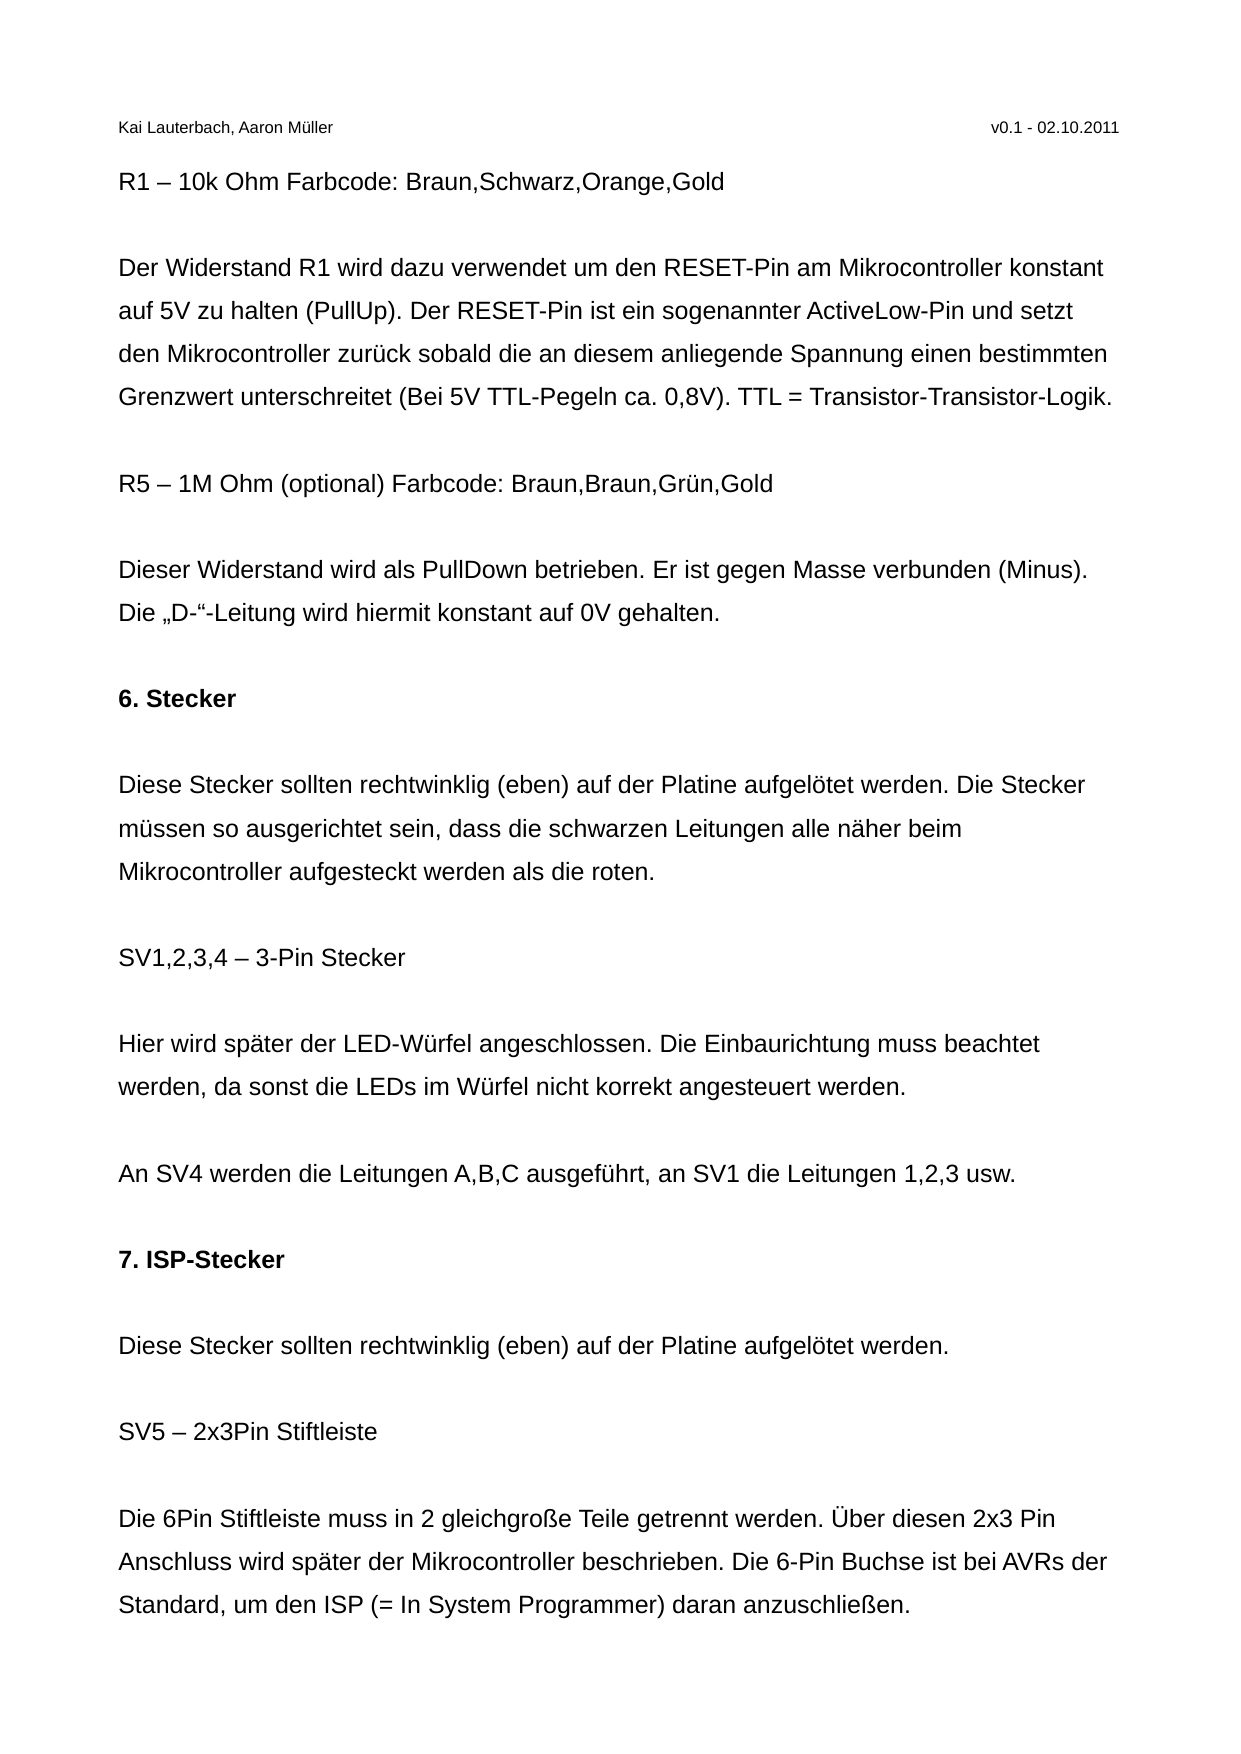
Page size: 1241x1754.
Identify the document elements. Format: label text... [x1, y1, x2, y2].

text SV5 – 2x3Pin Stiftleiste Die 6Pin Stiftleiste muss in 2 gleichgroße Teile getrennt werden. Über diesen 2x3 Pin Anschluss wird später der Mikrocontroller beschrieben. Die 6-Pin Buchse ist bei AVRs der Standard, um den ISP (= In System Programmer) daran anzuschließen. [118, 1374, 1122, 1619]
text Dieser Widerstand wird als PullDown betrieben. Er ist gegen Masse verbunden (Minus). Die „D-“-Leitung wird hiermit konstant auf 0V gehalten. 6. Stecker [118, 512, 1122, 713]
text 7. ISP-Stecker [118, 1202, 1122, 1274]
text R5 – 1M Ohm (optional) Farbcode: Braun,Braun,Grün,Gold [118, 426, 1122, 497]
text R1 – 10k Ohm Farbcode: Braun,Schwarz,Orange,Gold Der Widerstand R1 wird dazu verwendet um den RESET-Pin am Mikrocontroller konstant auf 5V zu halten (PullUp). Der RESET-Pin ist ein sogenannter ActiveLow-Pin und setzt den Mikrocontroller zurück sobald die an diesem anliegende Spannung einen bestimmten Grenzwert unterschreitet (Bei 5V TTL-Pegeln ca. 0,8V). TTL = Transistor-Transistor-Logik. [118, 167, 1122, 411]
text SV1,2,3,4 – 3-Pin Stecker Hier wird später der LED-Würfel angeschlossen. Die Einbaurichtung muss beachtet werden, da sonst die LEDs im Würfel nicht korrekt angesteuert werden. An SV4 werden die Leitungen A,B,C ausgeführt, an SV1 die Leitungen 1,2,3 usw. [118, 900, 1122, 1187]
text Diese Stecker sollten rechtwinklig (eben) auf der Platine aufgelötet werden. Die Stecker müssen so ausgerichtet sein, dass die schwarzen Leitungen alle näher beim Mikrocontroller aufgesteckt werden als die roten. [118, 771, 1122, 886]
text Diese Stecker sollten rechtwinklig (eben) auf der Platine aufgelötet werden. [118, 1331, 1122, 1360]
